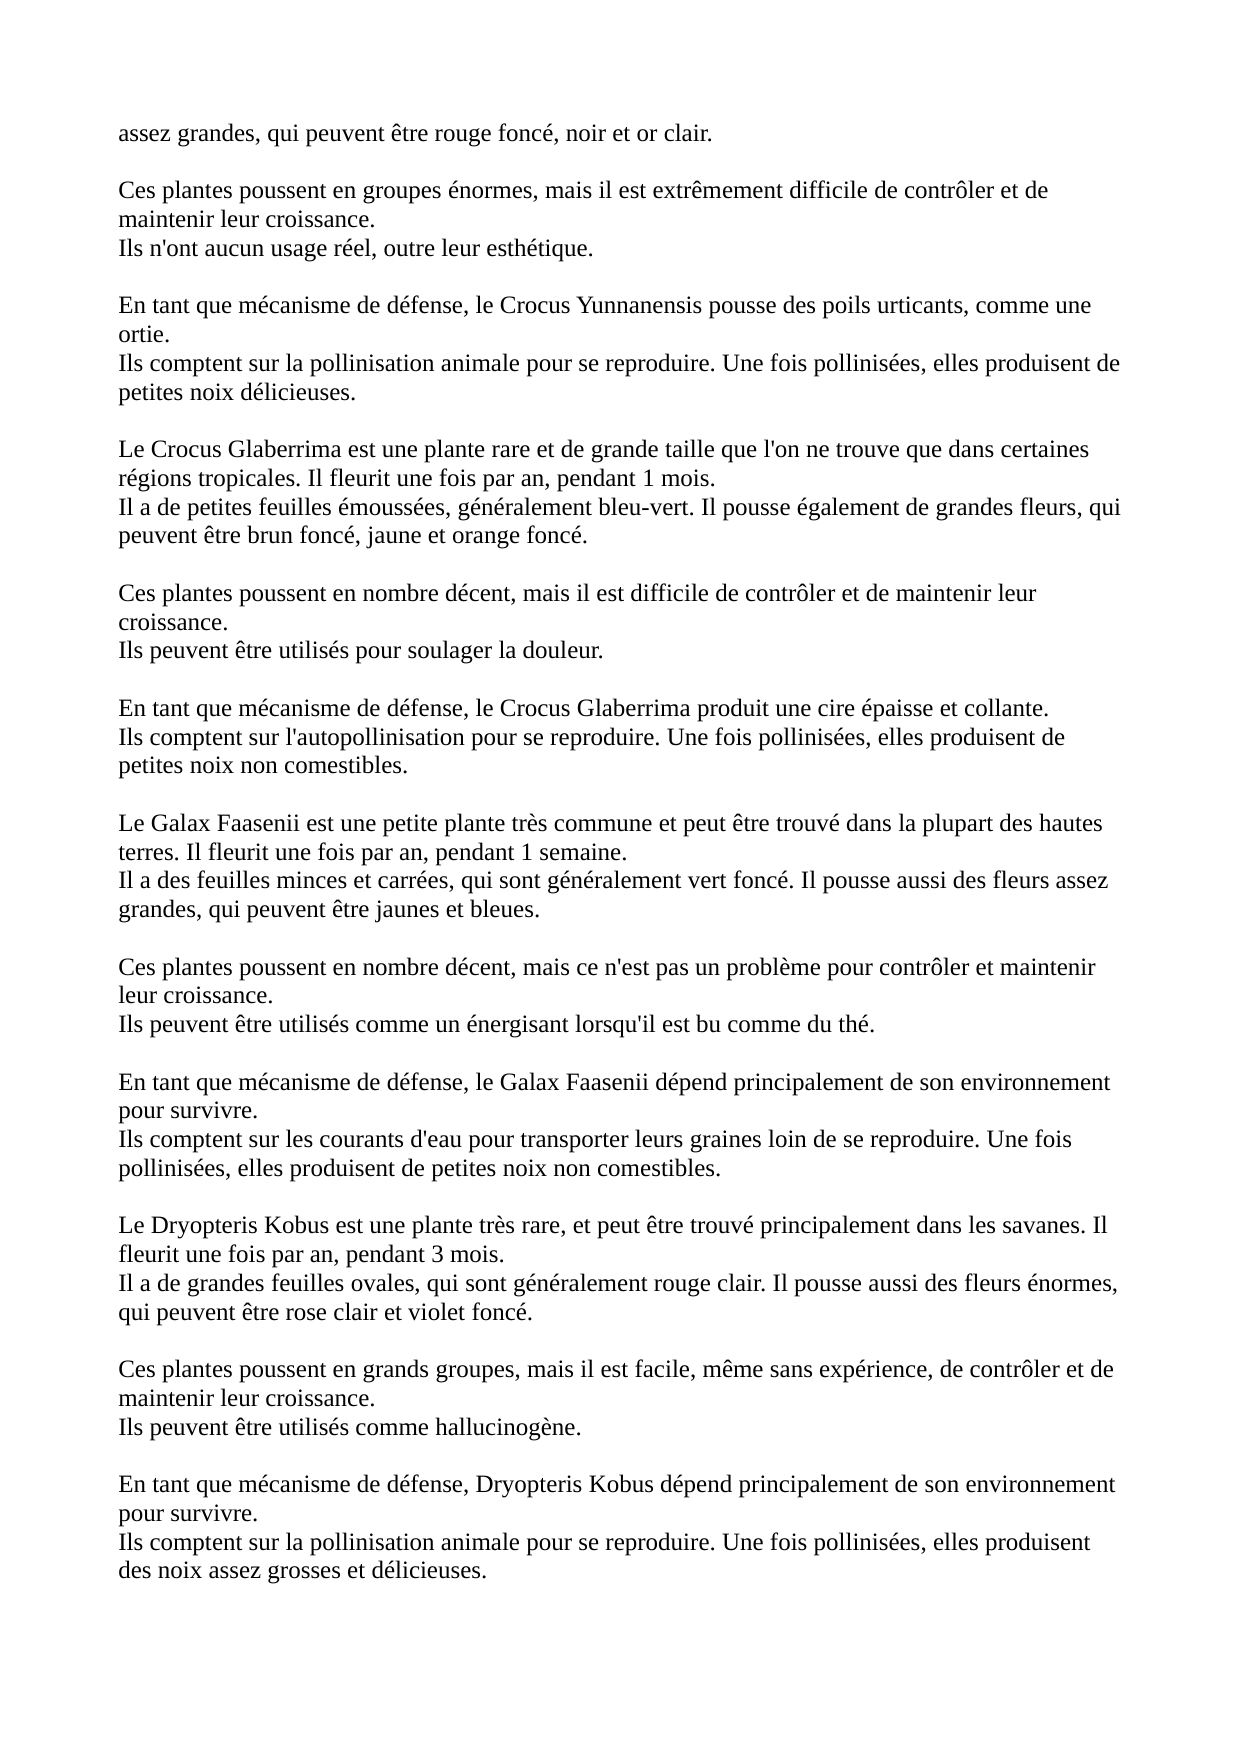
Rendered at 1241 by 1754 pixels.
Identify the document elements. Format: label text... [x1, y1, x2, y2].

text assez grandes, qui peuvent être rouge foncé, noir et or clair. Ces plantes poussent en groupes énormes, mais il est extrêmement difficile de contrôler et de maintenir leur croissance. Ils n'ont aucun usage réel, outre leur esthétique. En tant que mécanisme de défense, le Crocus Yunnanensis pousse des poils urticants, comme une ortie. Ils comptent sur la pollinisation animale pour se reproduire. Une fois pollinisées, elles produisent de petites noix délicieuses. Le Crocus Glaberrima est une plante rare et de grande taille que l'on ne trouve que dans certaines régions tropicales. Il fleurit une fois par an, pendant 1 mois. Il a de petites feuilles émoussées, généralement bleu-vert. Il pousse également de grandes fleurs, qui peuvent être brun foncé, jaune et orange foncé. Ces plantes poussent en nombre décent, mais il est difficile de contrôler et de maintenir leur croissance. Ils peuvent être utilisés pour soulager la douleur. En tant que mécanisme de défense, le Crocus Glaberrima produit une cire épaisse et collante. Ils comptent sur l'autopollinisation pour se reproduire. Une fois pollinisées, elles produisent de petites noix non comestibles. Le Galax Faasenii est une petite plante très commune et peut être trouvé dans la plupart des hautes terres. Il fleurit une fois par an, pendant 1 semaine. Il a des feuilles minces et carrées, qui sont généralement vert foncé. Il pousse aussi des fleurs assez grandes, qui peuvent être jaunes et bleues. Ces plantes poussent en nombre décent, mais ce n'est pas un problème pour contrôler et maintenir leur croissance. Ils peuvent être utilisés comme un énergisant lorsqu'il est bu comme du thé. En tant que mécanisme de défense, le Galax Faasenii dépend principalement de son environnement pour survivre. Ils comptent sur les courants d'eau pour transporter leurs graines loin de se reproduire. Une fois pollinisées, elles produisent de petites noix non comestibles. Le Dryopteris Kobus est une plante très rare, et peut être trouvé principalement dans les savanes. Il fleurit une fois par an, pendant 3 mois. Il a de grandes feuilles ovales, qui sont généralement rouge clair. Il pousse aussi des fleurs énormes, qui peuvent être rose clair et violet foncé. Ces plantes poussent en grands groupes, mais il est facile, même sans expérience, de contrôler et de maintenir leur croissance. Ils peuvent être utilisés comme hallucinogène. En tant que mécanisme de défense, Dryopteris Kobus dépend principalement de son environnement pour survivre. Ils comptent sur la pollinisation animale pour se reproduire. Une fois pollinisées, elles produisent des noix assez grosses et délicieuses. [118, 118, 1122, 1613]
